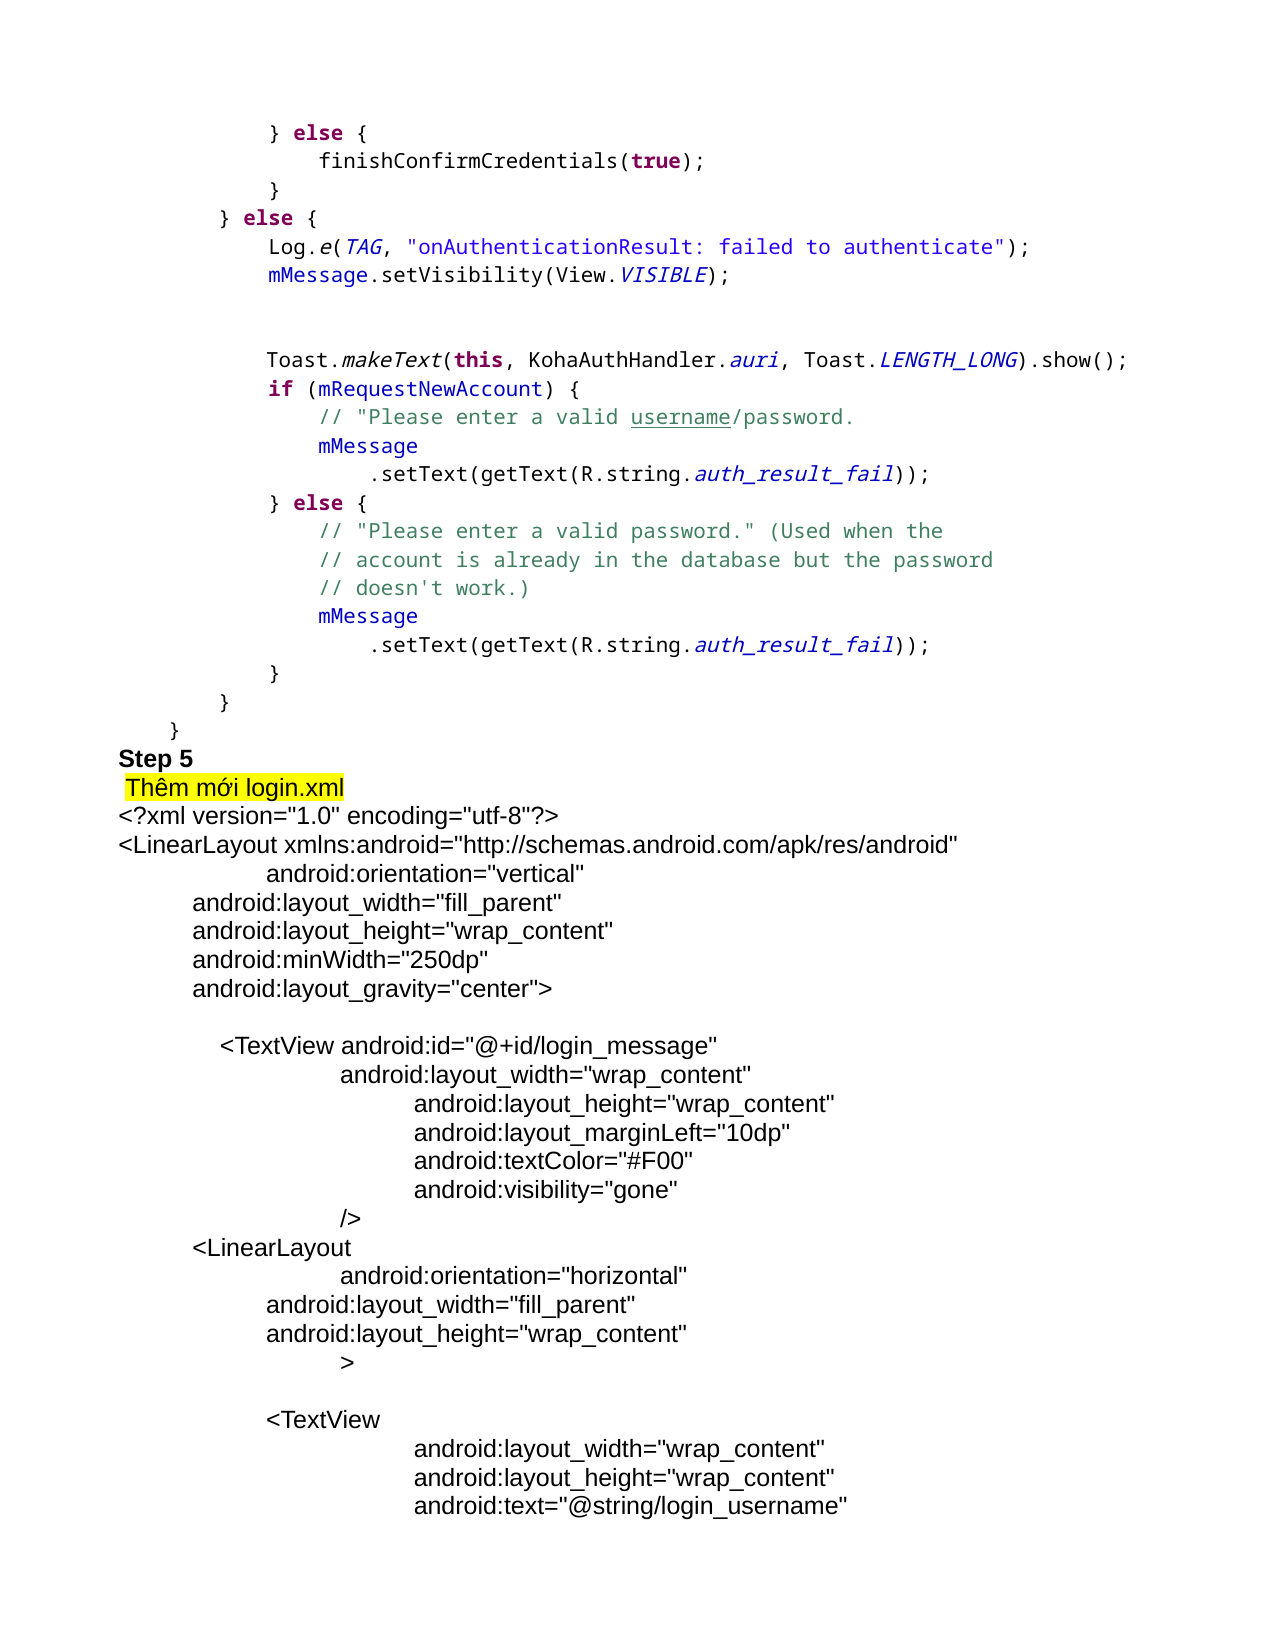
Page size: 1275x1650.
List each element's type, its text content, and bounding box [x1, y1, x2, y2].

text android:layout_height="wrap_content" [118, 1462, 1157, 1491]
text } else { [118, 488, 1157, 516]
text <TextView android:id="@+id/login_message" [118, 1031, 1157, 1060]
text } [118, 658, 1157, 687]
text } [118, 715, 1157, 744]
text // "Please enter a valid username/password. [118, 402, 1157, 431]
text android:layout_height="wrap_content" [118, 916, 1157, 945]
text /> [118, 1204, 1157, 1232]
text android:layout_width="wrap_content" [118, 1434, 1157, 1462]
text android:layout_width="wrap_content" [118, 1060, 1157, 1089]
text mMessage [118, 602, 1157, 630]
text } else { [118, 118, 1157, 147]
text // doesn't work.) [118, 573, 1157, 602]
text } else { [118, 203, 1157, 232]
text } [118, 687, 1157, 715]
text .setText(getText(R.string.auth_result_fail)); [118, 459, 1157, 488]
text Step 5 [118, 744, 1157, 772]
text android:orientation="vertical" [118, 859, 1157, 887]
text // "Please enter a valid password." (Used when the [118, 516, 1157, 545]
text android:layout_marginLeft="10dp" [118, 1117, 1157, 1146]
text android:layout_height="wrap_content" [118, 1089, 1157, 1117]
text android:layout_width="fill_parent" [118, 887, 1157, 916]
text android:text="@string/login_username" [118, 1491, 1157, 1520]
text .setText(getText(R.string.auth_result_fail)); [118, 630, 1157, 658]
text <TextView [118, 1405, 1157, 1434]
text Toast.makeText(this, KohaAuthHandler.auri, Toast.LENGTH_LONG).show(); [118, 346, 1157, 374]
text finishConfirmCredentials(true); [118, 147, 1157, 175]
text android:textColor="#F00" [118, 1146, 1157, 1175]
text > [118, 1347, 1157, 1376]
text mMessage.setVisibility(View.VISIBLE); [118, 260, 1157, 289]
text android:orientation="horizontal" [118, 1261, 1157, 1290]
text <LinearLayout [118, 1232, 1157, 1261]
text <?xml version="1.0" encoding="utf-8"?> [118, 801, 1157, 830]
text Log.e(TAG, "onAuthenticationResult: failed to authenticate"); [118, 232, 1157, 260]
text mMessage [118, 431, 1157, 459]
text Thêm mới login.xml [118, 772, 1157, 801]
text android:layout_height="wrap_content" [118, 1319, 1157, 1347]
text if (mRequestNewAccount) { [118, 374, 1157, 402]
text // account is already in the database but the password [118, 545, 1157, 573]
text } [118, 175, 1157, 203]
text android:minWidth="250dp" [118, 945, 1157, 974]
text android:visibility="gone" [118, 1175, 1157, 1204]
text android:layout_width="fill_parent" [118, 1290, 1157, 1319]
text <LinearLayout xmlns:android="http://schemas.android.com/apk/res/android" [118, 830, 1157, 859]
text android:layout_gravity="center"> [118, 974, 1157, 1002]
